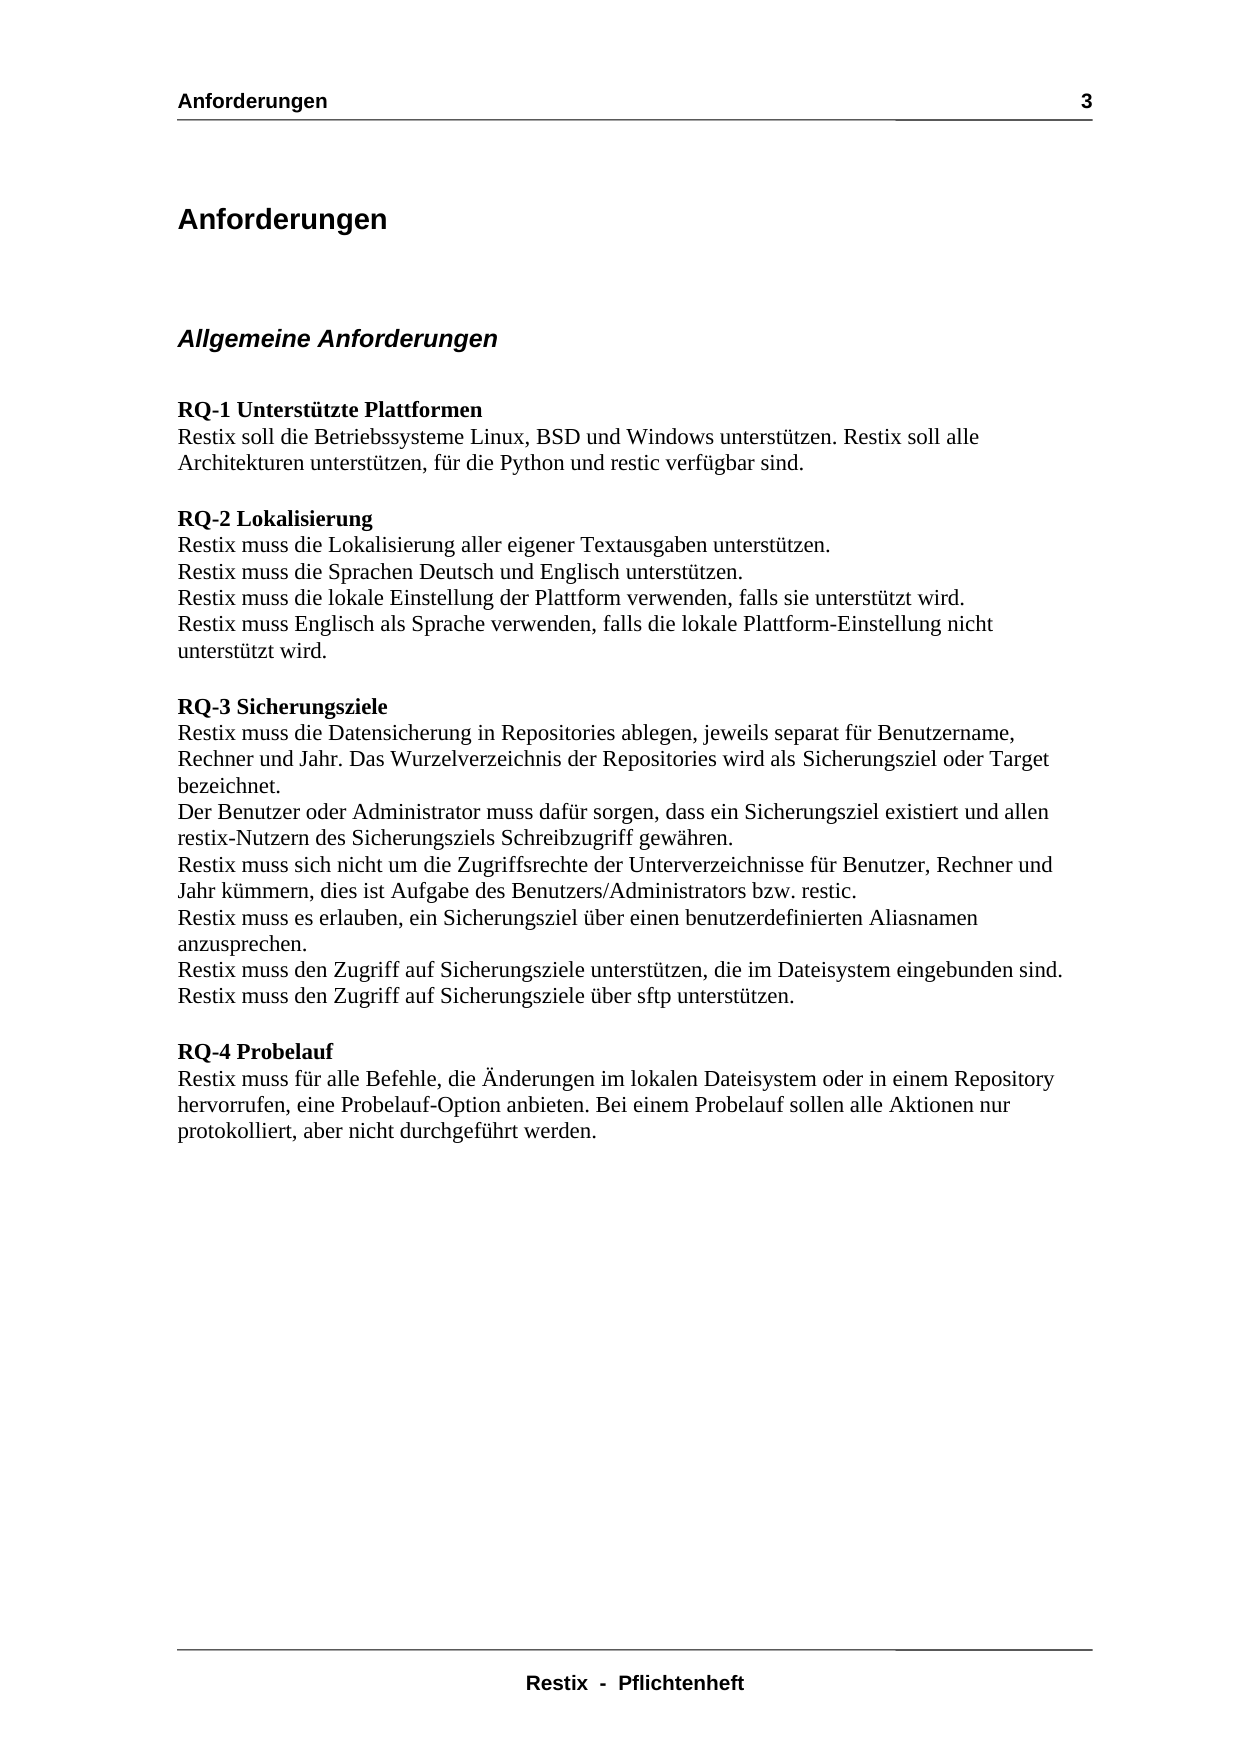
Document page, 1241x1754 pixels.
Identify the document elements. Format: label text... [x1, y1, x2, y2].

text RQ-3 Sicherungsziele [177, 693, 1092, 719]
text Restix soll die Betriebssysteme Linux, BSD und Windows unterstützen. Restix soll alle Architekturen unterstützen, für die Python und restic verfügbar sind. [177, 423, 1092, 476]
text Restix muss Englisch als Sprache verwenden, falls die lokale Plattform-Einstellung nicht unterstützt wird. [177, 611, 1092, 663]
text RQ-1 Unterstützte Plattformen [177, 397, 1092, 423]
text Restix muss die lokale Einstellung der Plattform verwenden, falls sie unterstützt wird. [177, 584, 1092, 611]
subtitle Allgemeine Anforderungen [177, 324, 1092, 353]
text Restix muss den Zugriff auf Sicherungsziele unterstützen, die im Dateisystem eingebunden sind. [177, 956, 1092, 983]
text Restix muss es erlauben, ein Sicherungsziel über einen benutzerdefinierten Aliasnamen anzusprechen. [177, 903, 1092, 956]
text Restix muss den Zugriff auf Sicherungsziele über sftp unterstützen. [177, 983, 1092, 1009]
text RQ-4 Probelauf [177, 1038, 1092, 1065]
text Restix muss für alle Befehle, die Änderungen im lokalen Dateisystem oder in einem Repository hervorrufen, eine Probelauf-Option anbieten. Bei einem Probelauf sollen alle Aktionen nur protokolliert, aber nicht durchgeführt werden. [177, 1065, 1092, 1144]
text Restix muss sich nicht um die Zugriffsrechte der Unterverzeichnisse für Benutzer, Rechner und Jahr kümmern, dies ist Aufgabe des Benutzers/Administrators bzw. restic. [177, 851, 1092, 903]
text Restix muss die Lokalisierung aller eigener Textausgaben unterstützen. [177, 531, 1092, 558]
subtitle Anforderungen [177, 202, 1092, 236]
text Restix muss die Sprachen Deutsch und Englisch unterstützen. [177, 558, 1092, 584]
text RQ-2 Lokalisierung [177, 505, 1092, 531]
text Restix muss die Datensicherung in Repositories ablegen, jeweils separat für Benutzername, Rechner und Jahr. Das Wurzelverzeichnis der Repositories wird als Sicherungsziel oder Target bezeichnet. [177, 719, 1092, 798]
text Der Benutzer oder Administrator muss dafür sorgen, dass ein Sicherungsziel existiert und allen restix-Nutzern des Sicherungsziels Schreibzugriff gewähren. [177, 798, 1092, 851]
